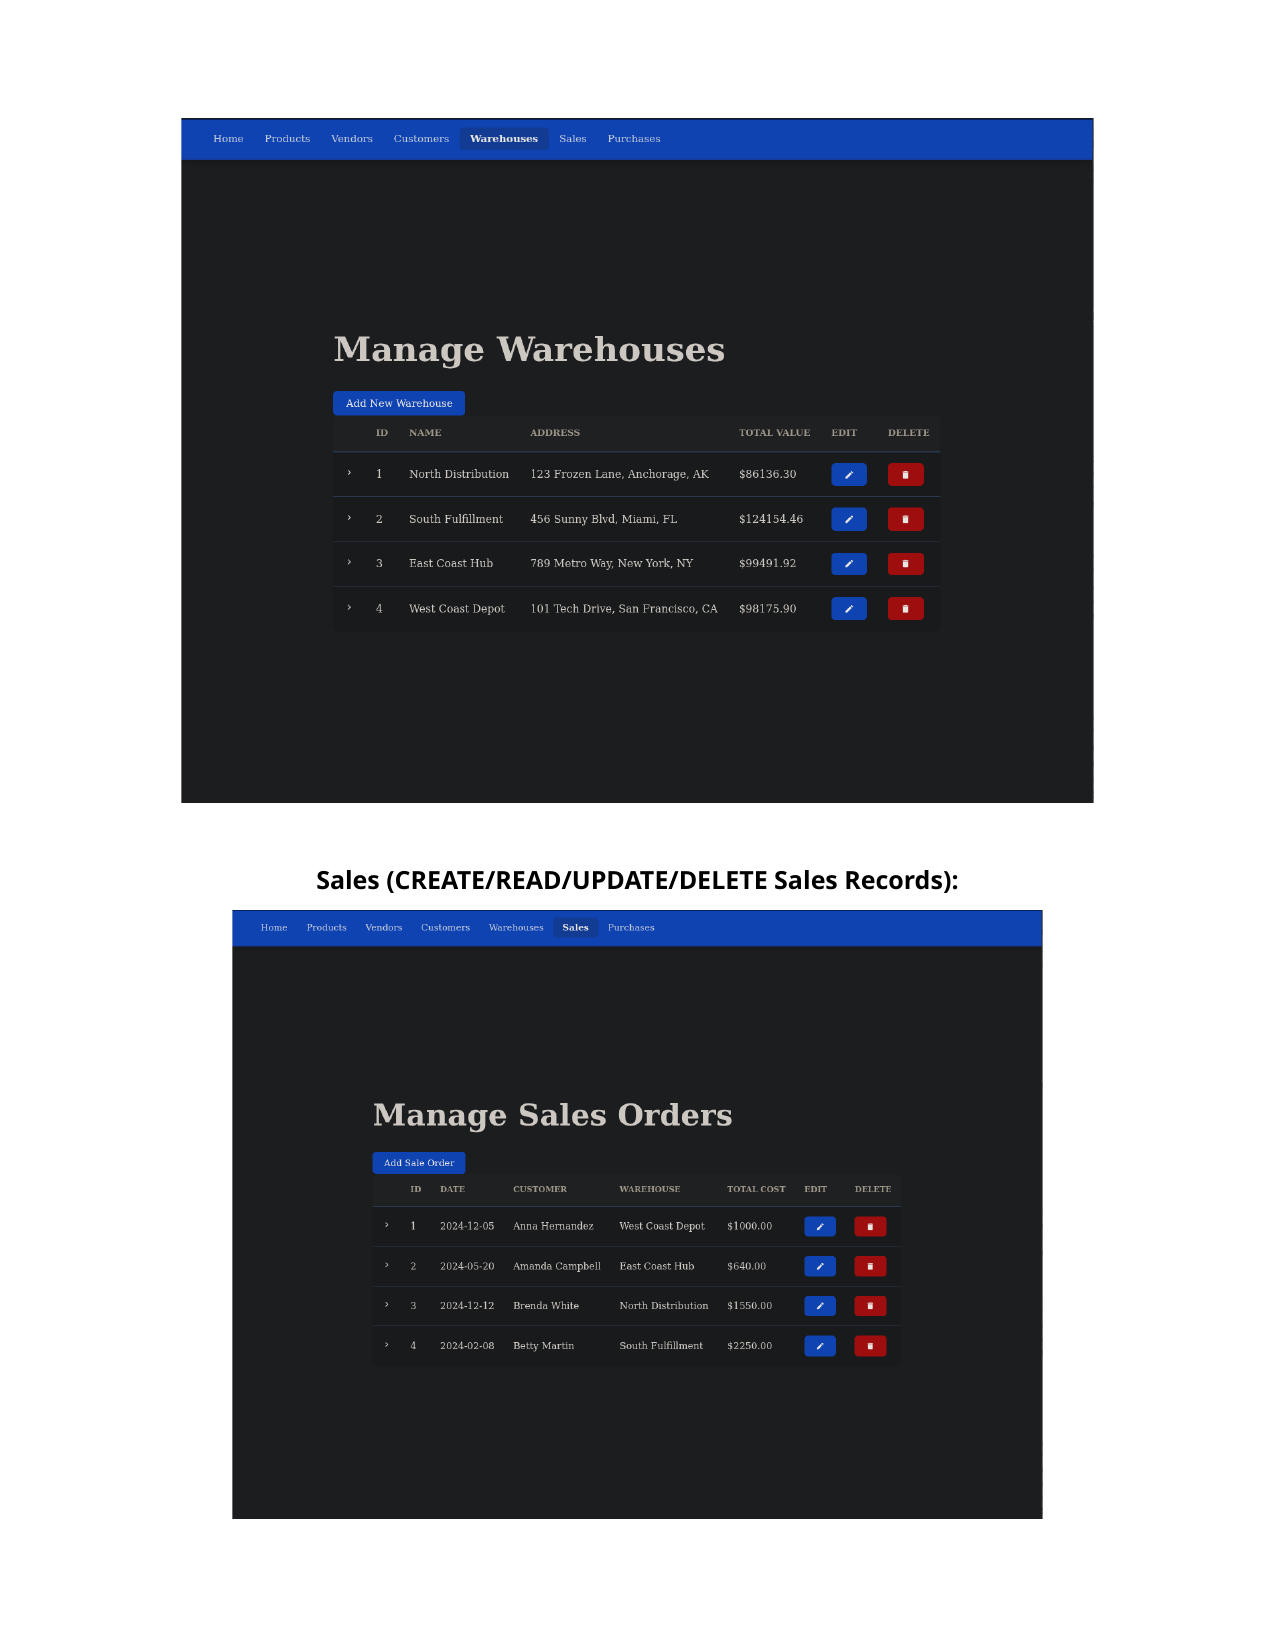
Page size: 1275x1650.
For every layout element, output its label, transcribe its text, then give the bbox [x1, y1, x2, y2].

picture [232, 910, 1043, 1519]
picture [181, 118, 1094, 803]
text Sales (CREATE/READ/UPDATE/DELETE Sales Records): [118, 863, 1157, 897]
